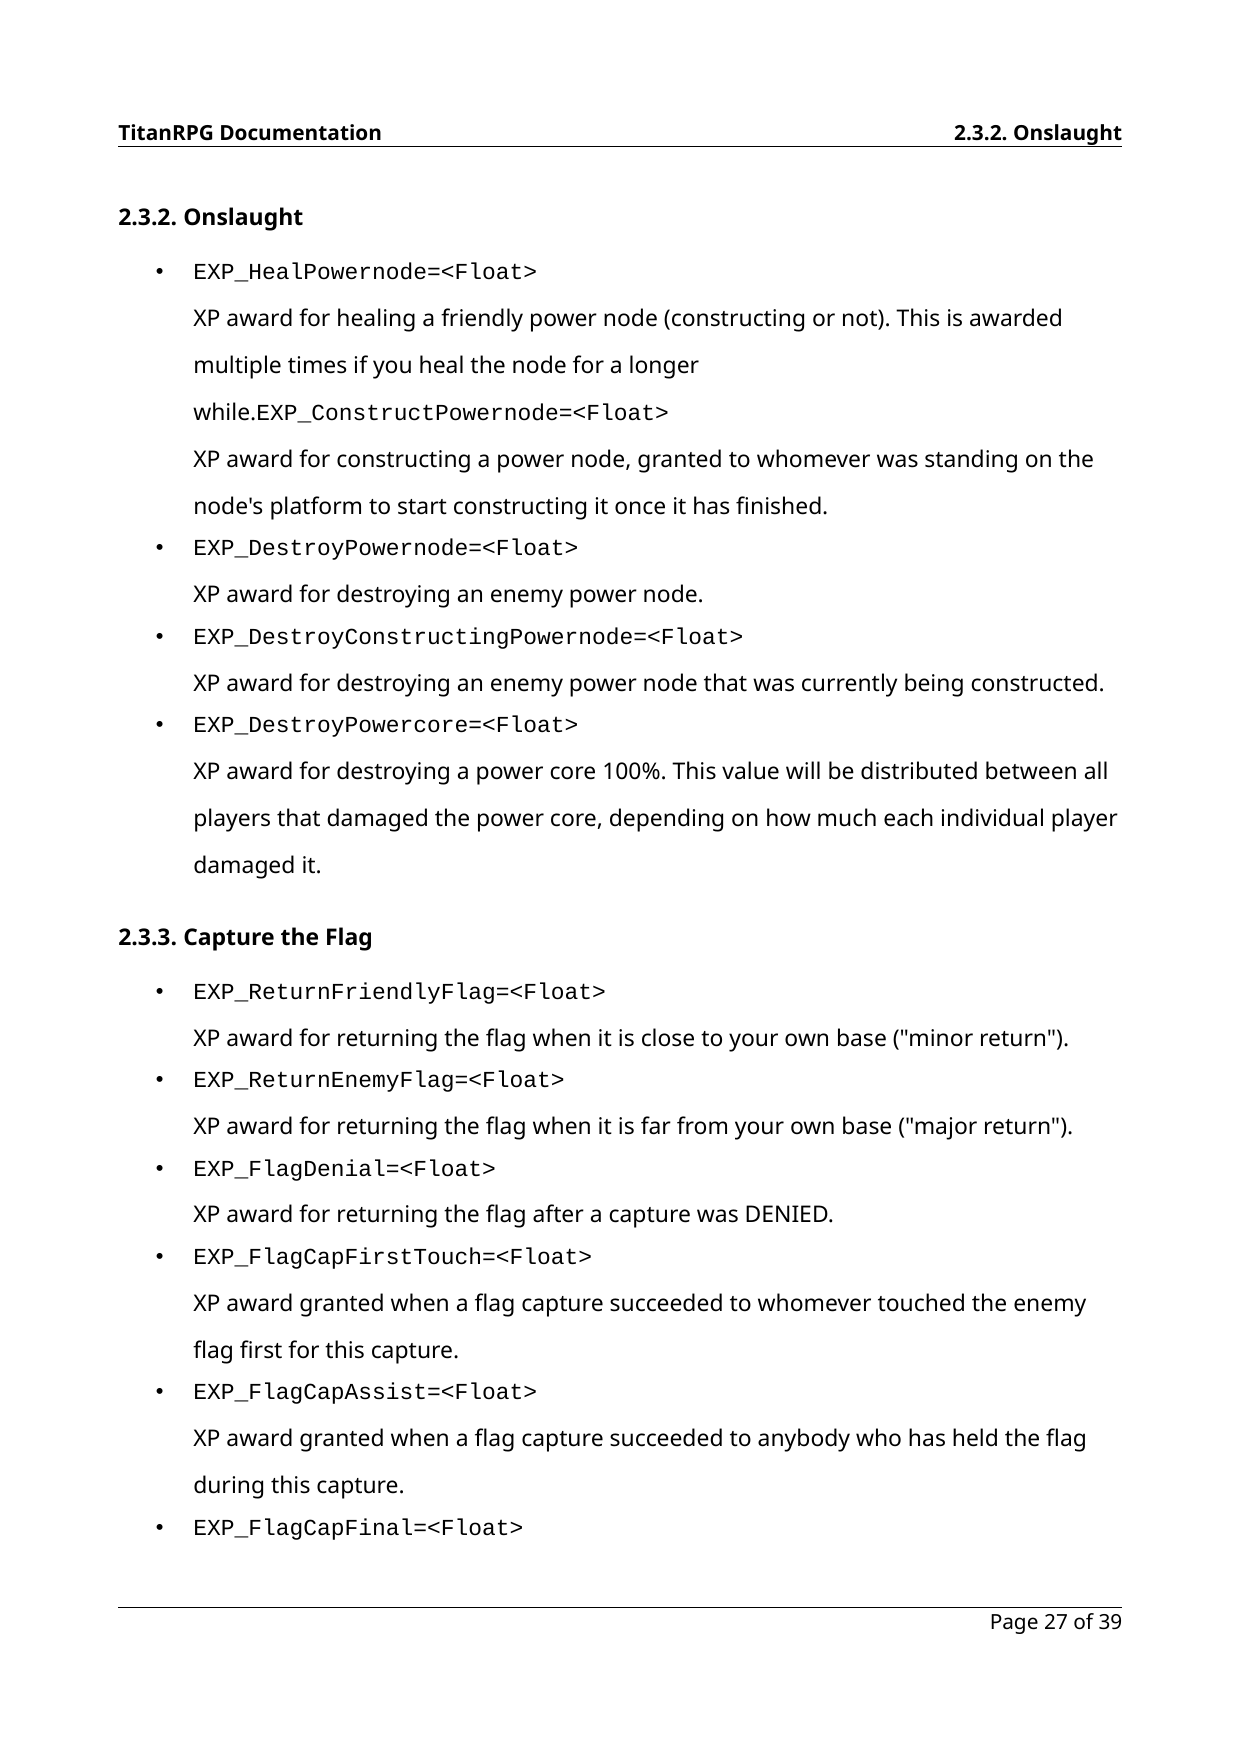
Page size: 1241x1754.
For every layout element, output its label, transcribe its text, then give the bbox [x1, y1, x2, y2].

subtitle Onslaught [118, 201, 1122, 232]
list EXP_DestroyPowercore=<Float> XP award for destroying a power core 100%. This value will be distributed between all players that damaged the power core, depending on how much each individual player damaged it. [156, 713, 1122, 880]
list EXP_FlagCapAssist=<Float> XP award granted when a flag capture succeeded to anybody who has held the flag during this capture. [156, 1381, 1122, 1500]
list EXP_ReturnEnemyFlag=<Float> XP award for returning the flag when it is far from your own base ("major return"). [156, 1068, 1122, 1141]
list EXP_FlagCapFirstTouch=<Float> XP award granted when a flag capture succeeded to whomever touched the enemy flag first for this capture. [156, 1245, 1122, 1365]
list EXP_FlagCapFinal=<Float> [156, 1516, 1122, 1542]
subtitle Capture the Flag [118, 921, 1122, 952]
list EXP_DestroyPowernode=<Float> XP award for destroying an enemy power node. [156, 537, 1122, 609]
list EXP_HealPowernode=<Float> XP award for healing a friendly power node (constructing or not). This is awarded multiple times if you heal the node for a longer while.EXP_ConstructPowernode=<Float> XP award for constructing a power node, granted to whomever was standing on the node's platform to start constructing it once it has finished. [156, 261, 1122, 521]
list EXP_FlagDenial=<Float> XP award for returning the flag after a capture was DENIED. [156, 1157, 1122, 1230]
list EXP_DestroyConstructingPowernode=<Float> XP award for destroying an enemy power node that was currently being constructed. [156, 625, 1122, 698]
list EXP_ReturnFriendlyFlag=<Float> XP award for returning the flag when it is close to your own base ("minor return"). [156, 980, 1122, 1053]
